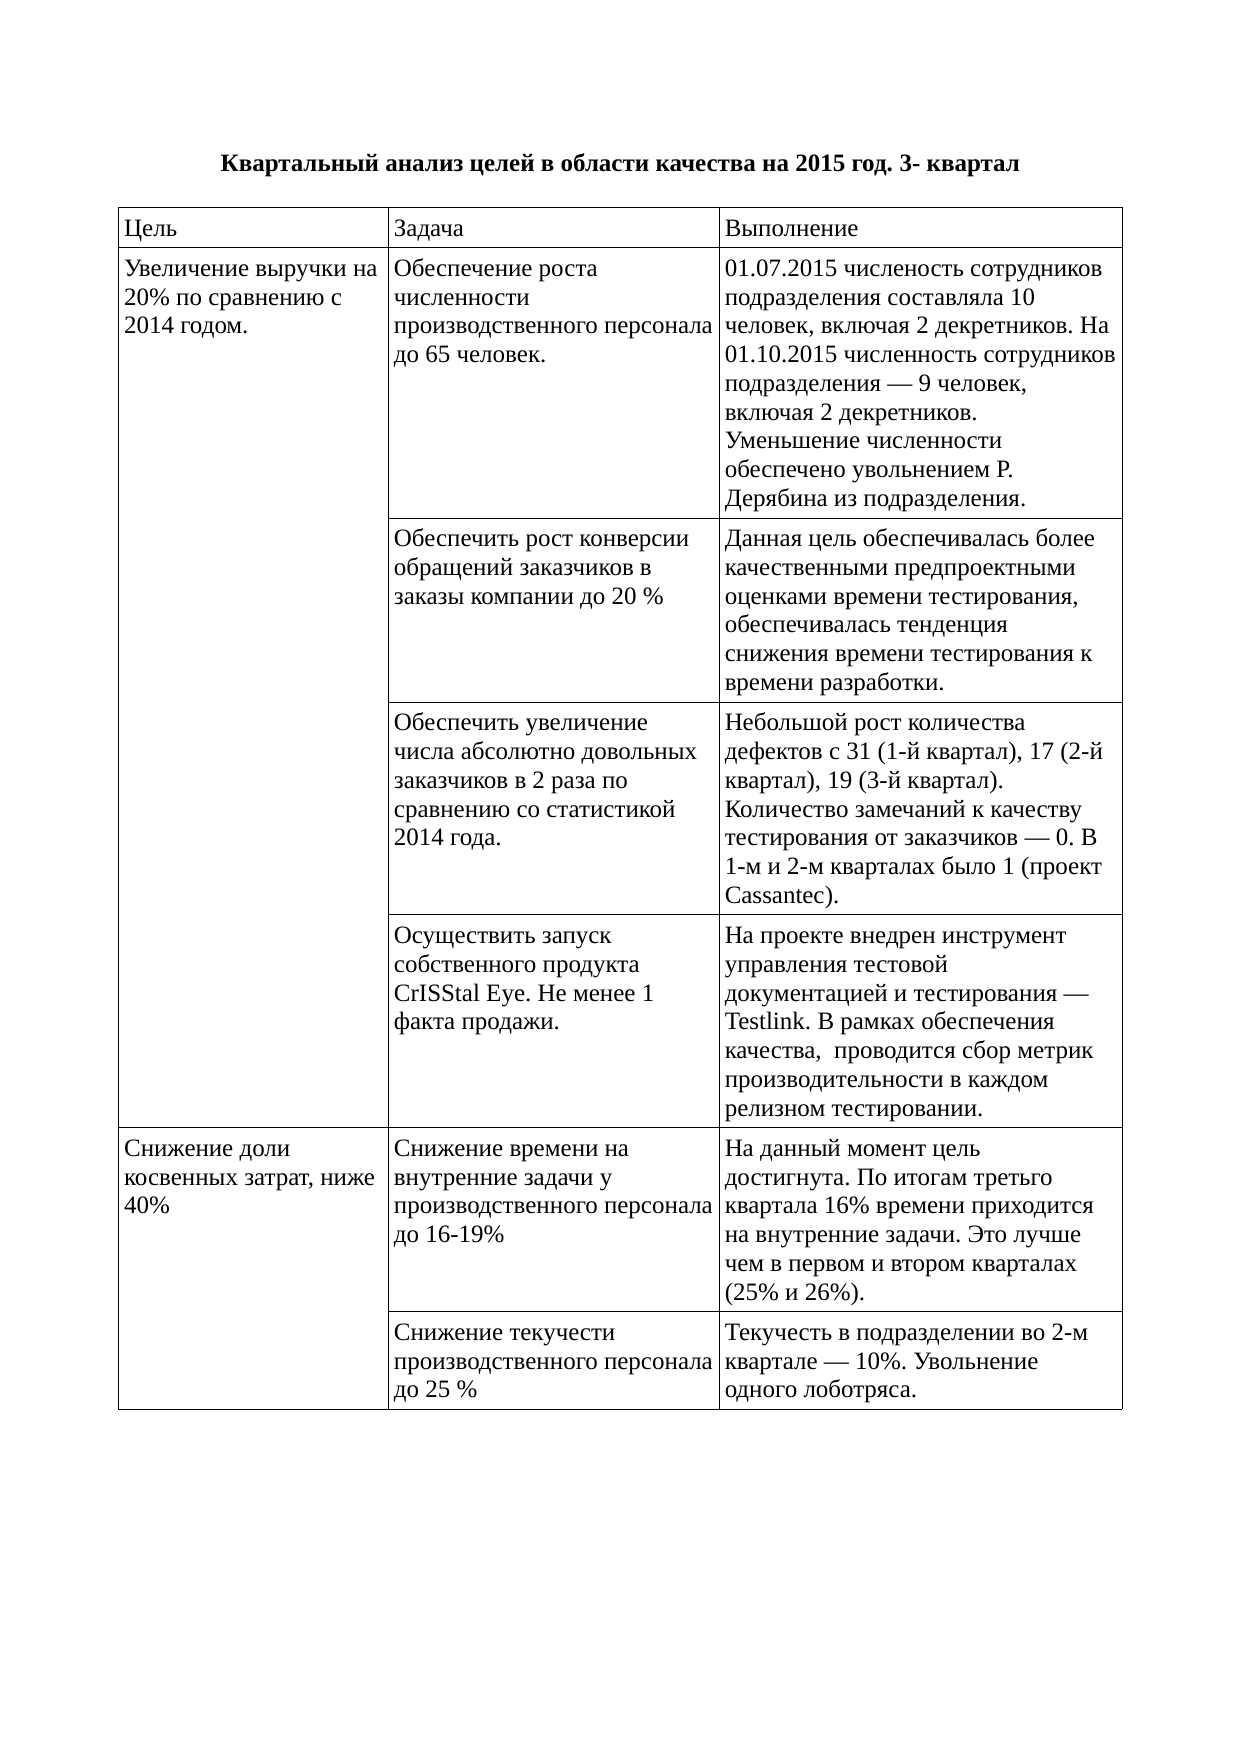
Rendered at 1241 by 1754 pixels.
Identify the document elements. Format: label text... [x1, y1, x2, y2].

table_cell Текучесть в подразделении во 2-м квартале — 10%. Увольнение одного лоботряса. [720, 1312, 1122, 1409]
table_header Задача [389, 208, 719, 247]
table_cell На проекте внедрен инструмент управления тестовой документацией и тестирования — Testlink. В рамках обеспечения качества, проводится сбор метрик производительности в каждом релизном тестировании. [720, 915, 1122, 1127]
table_cell Осуществить запуск собственного продукта CrISStal Eye. Не менее 1 факта продажи. [389, 915, 719, 1127]
table_cell Обеспечение роста численности производственного персонала до 65 человек. [389, 248, 719, 517]
table_cell Снижение текучести производственного персонала до 25 % [389, 1312, 719, 1409]
table_cell На данный момент цель достигнута. По итогам третьго квартала 16% времени приходится на внутренние задачи. Это лучше чем в первом и втором кварталах (25% и 26%). [720, 1128, 1122, 1311]
table_header Цель [119, 208, 388, 247]
table_cell Обеспечить рост конверсии обращений заказчиков в заказы компании до 20 % [389, 519, 719, 702]
table_cell Снижение доли косвенных затрат, ниже 40% [119, 1128, 388, 1409]
table_cell Снижение времени на внутренние задачи у производственного персонала до 16-19% [389, 1128, 719, 1311]
table_cell Увеличение выручки на 20% по сравнению с 2014 годом. [119, 248, 388, 1127]
text Квартальный анализ целей в области качества на 2015 год. 3- квартал [118, 148, 1122, 177]
table_header Выполнение [720, 208, 1122, 247]
table_cell Данная цель обеспечивалась более качественными предпроектными оценками времени тестирования, обеспечивалась тенденция снижения времени тестирования к времени разработки. [720, 519, 1122, 702]
table_cell Небольшой рост количества дефектов с 31 (1-й квартал), 17 (2-й квартал), 19 (3-й квартал). Количество замечаний к качеству тестирования от заказчиков — 0. В 1-м и 2-м кварталах было 1 (проект Cassantec). [720, 703, 1122, 914]
table_cell Обеспечить увеличение числа абсолютно довольных заказчиков в 2 раза по сравнению со статистикой 2014 года. [389, 703, 719, 914]
table_cell 01.07.2015 численость сотрудников подразделения составляла 10 человек, включая 2 декретников. На 01.10.2015 численность сотрудников подразделения — 9 человек, включая 2 декретников. Уменьшение численности обеспечено увольнением Р. Дерябина из подразделения. [720, 248, 1122, 517]
